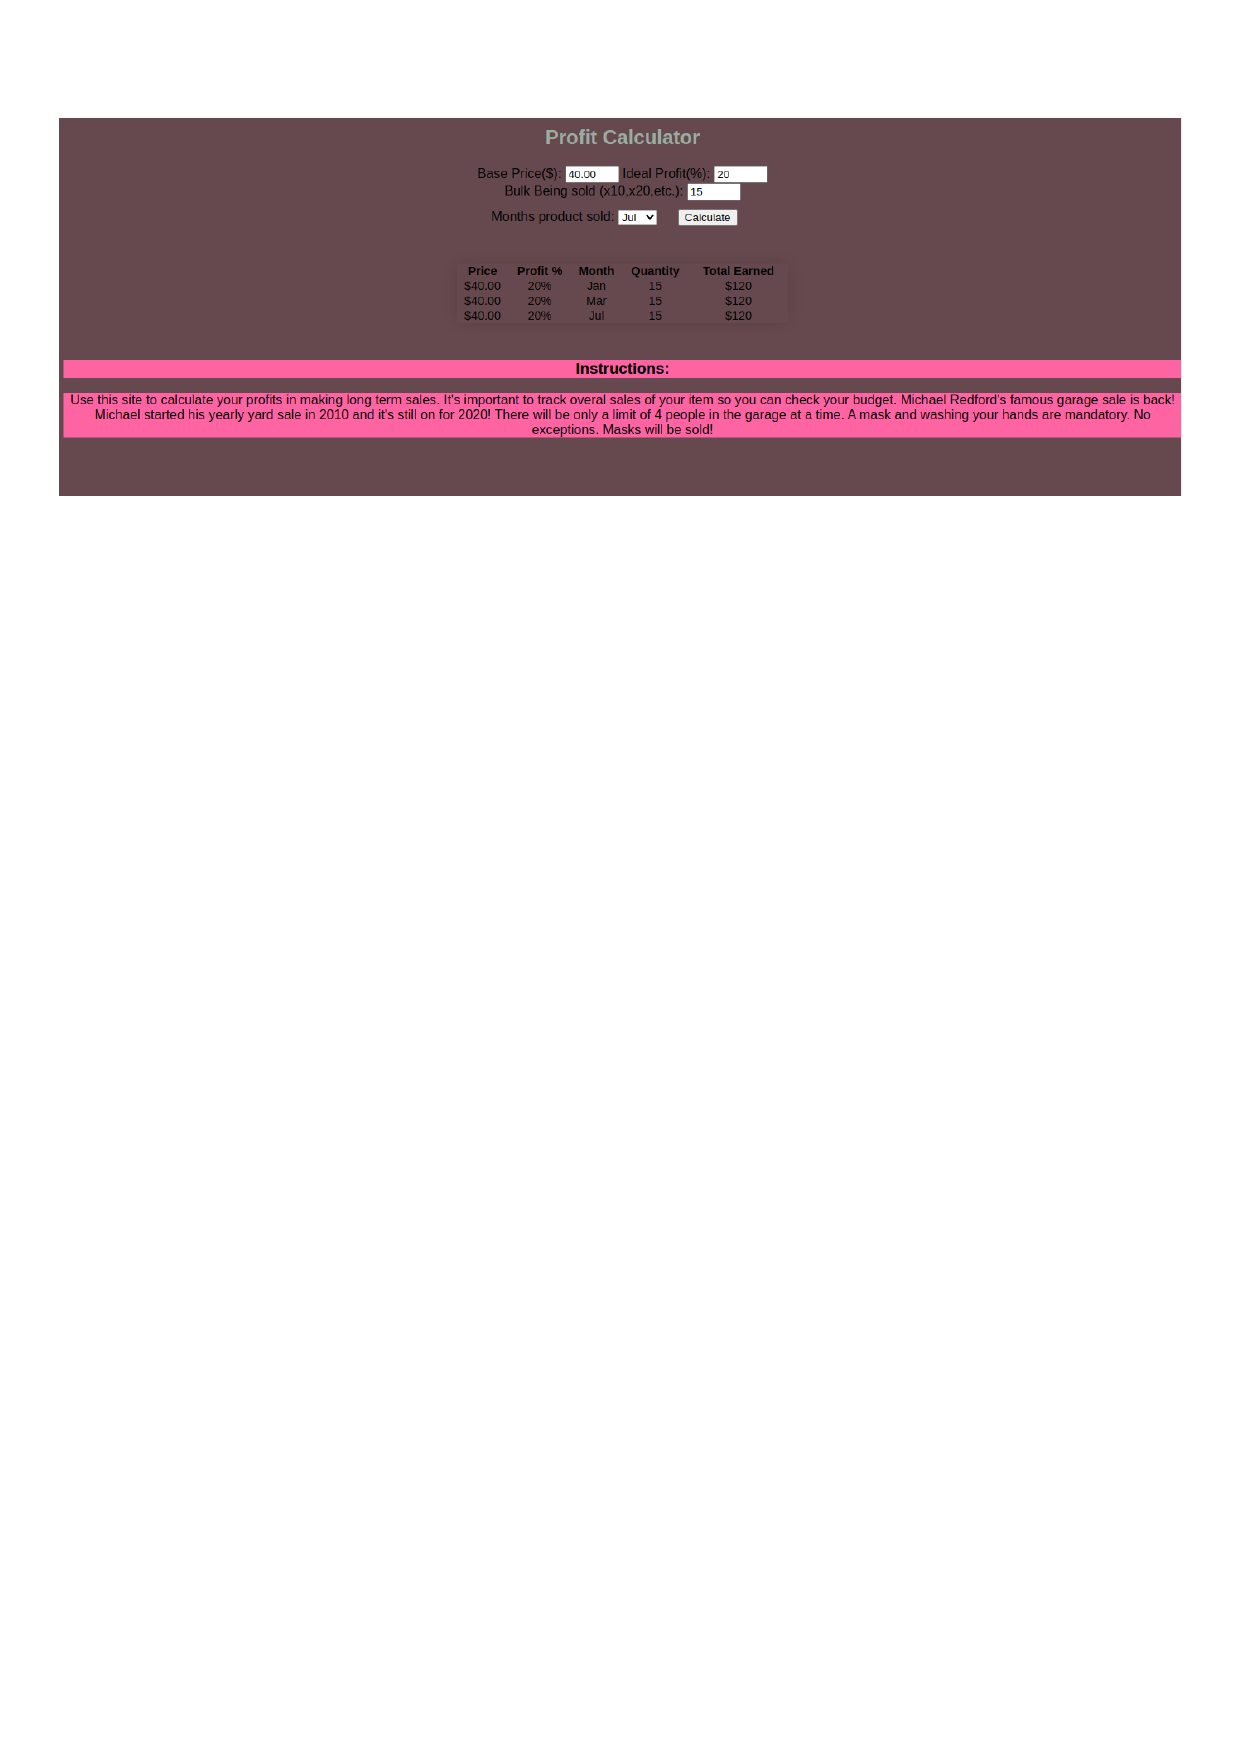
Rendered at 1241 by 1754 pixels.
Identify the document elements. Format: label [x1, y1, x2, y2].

picture [59, 118, 1182, 496]
